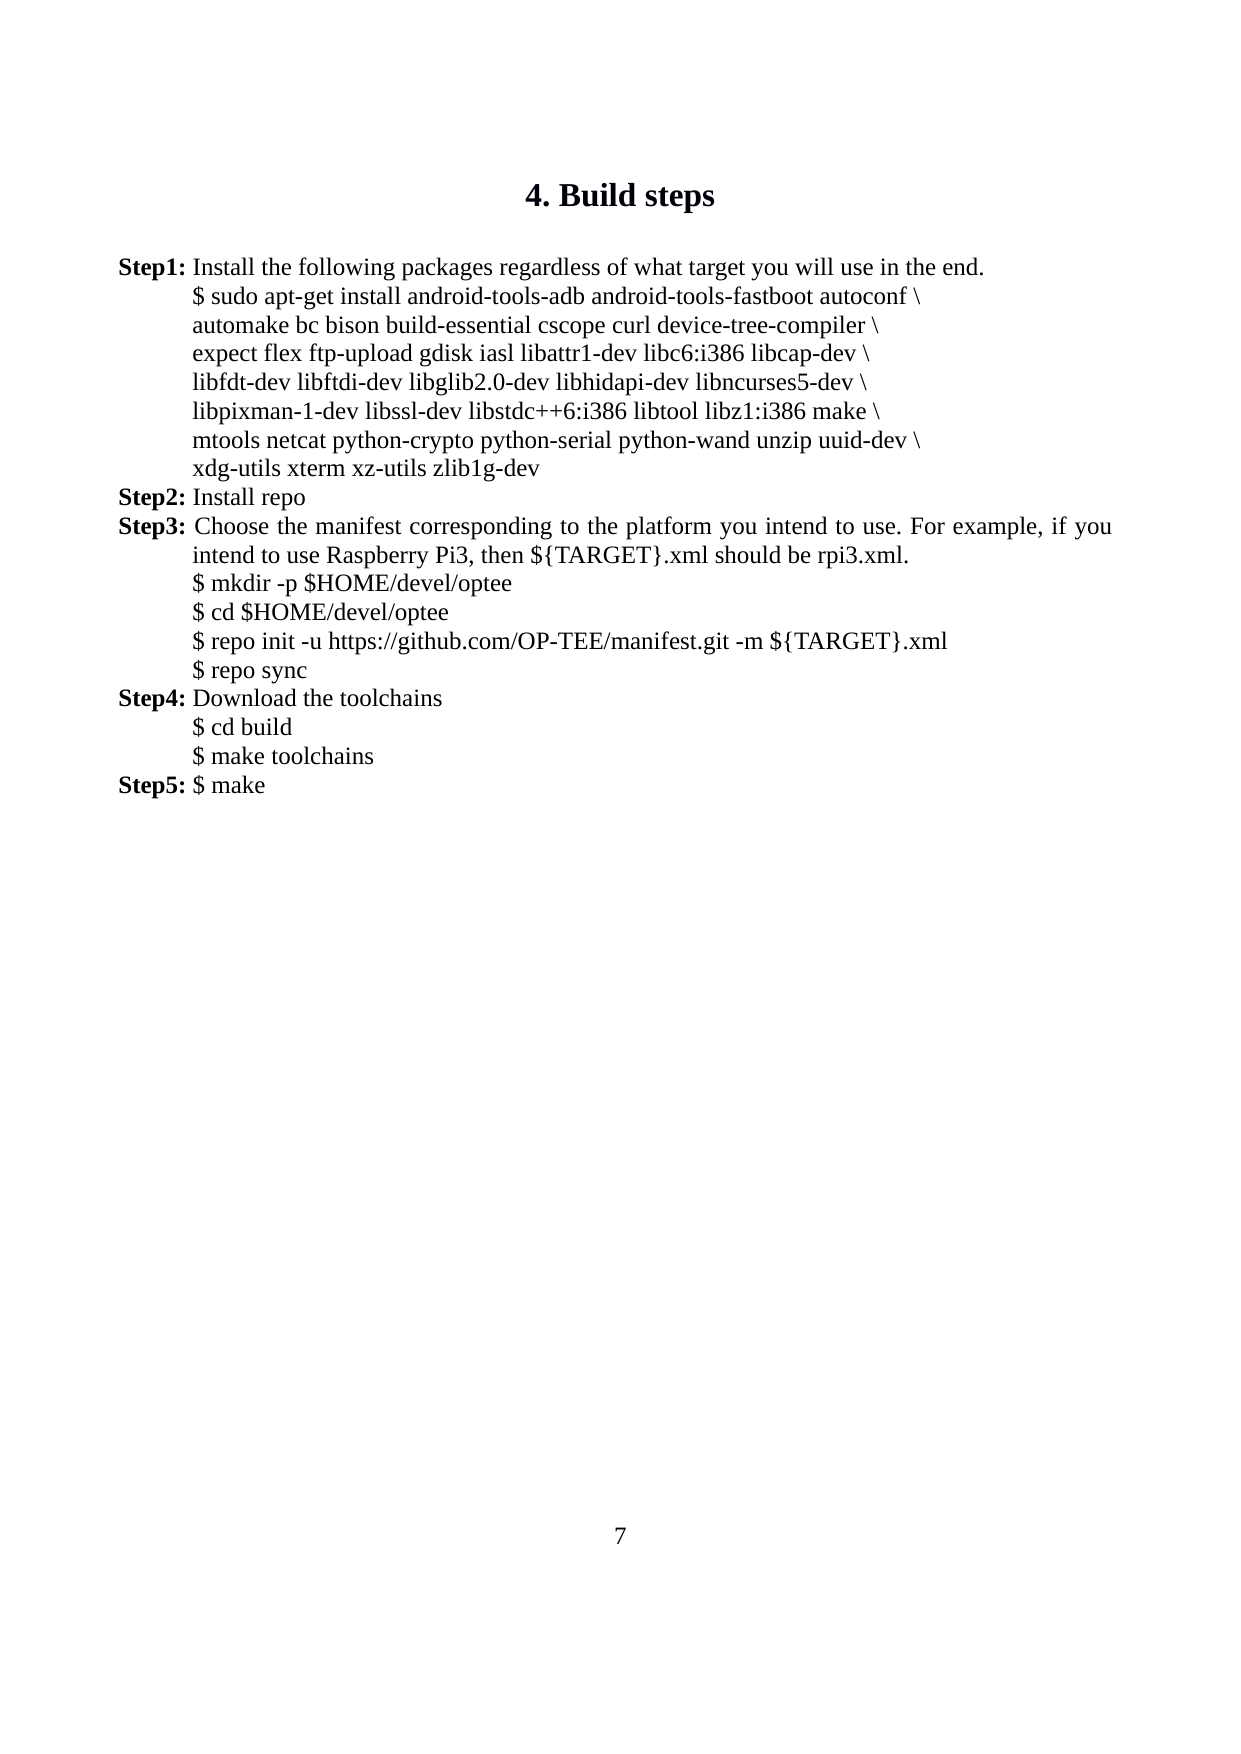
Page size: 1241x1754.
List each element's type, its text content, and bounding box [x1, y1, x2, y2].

title $ cd build [118, 712, 1122, 741]
title xdg-utils xterm xz-utils zlib1g-dev [118, 453, 1122, 482]
title automake bc bison build-essential cscope curl device-tree-compiler \ [118, 310, 1122, 338]
title $ repo sync [118, 655, 1122, 683]
title expect flex ftp-upload gdisk iasl libattr1-dev libc6:i386 libcap-dev \ [118, 338, 1122, 367]
title mtools netcat python-crypto python-serial python-wand unzip uuid-dev \ [118, 425, 1122, 453]
title Step1: Install the following packages regardless of what target you will use in the end. [118, 252, 1122, 281]
title $ make toolchains [118, 741, 1122, 770]
title $ repo init -u https://github.com/OP-TEE/manifest.git -m ${TARGET}.xml [118, 626, 1122, 655]
subtitle 4. Build steps [77, 176, 1122, 214]
title Step2: Install repo [118, 482, 1122, 511]
title libfdt-dev libftdi-dev libglib2.0-dev libhidapi-dev libncurses5-dev \ [118, 367, 1122, 396]
title $ mkdir -p $HOME/devel/optee [118, 568, 1122, 597]
title $ cd $HOME/devel/optee [118, 597, 1122, 626]
title Step5: $ make [118, 770, 1122, 798]
title libpixman-1-dev libssl-dev libstdc++6:i386 libtool libz1:i386 make \ [118, 396, 1122, 425]
title Step3: Choose the manifest corresponding to the platform you intend to use. For example, if you intend to use Raspberry Pi3, then ${TARGET}.xml should be rpi3.xml. [118, 511, 1122, 568]
title Step4: Download the toolchains [118, 683, 1122, 712]
text $ sudo apt-get install android-tools-adb android-tools-fastboot autoconf \ [118, 281, 1122, 310]
